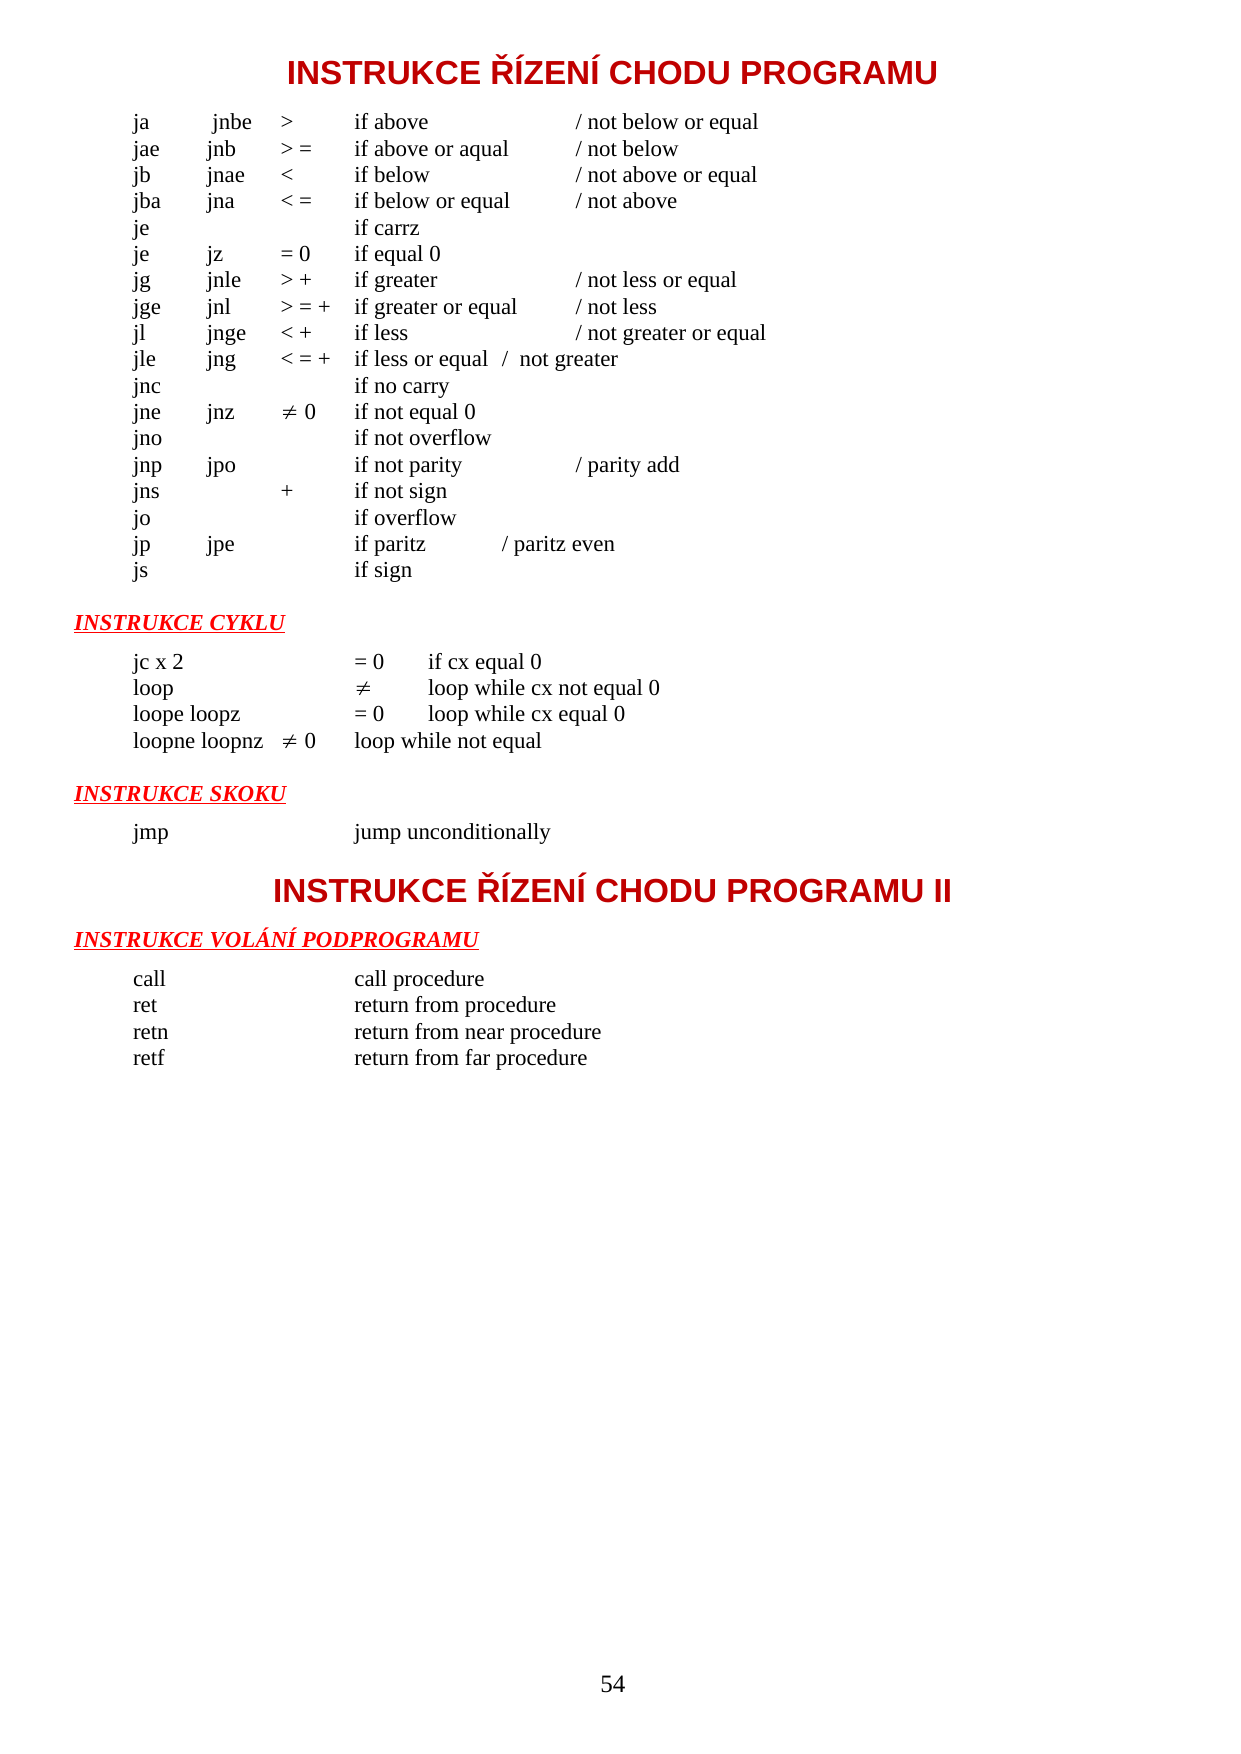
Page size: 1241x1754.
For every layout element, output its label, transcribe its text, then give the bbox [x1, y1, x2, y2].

text jne jnz  0 if not equal 0 [133, 398, 1092, 424]
text call call procedure [133, 965, 1092, 991]
text jc x 2 = 0 if cx equal 0 [133, 648, 1092, 674]
text jnc if no carry [133, 372, 1092, 398]
text INSTRUKCE ŘÍZENÍ CHODU PROGRAMU II [133, 871, 1092, 909]
text jnp jpo if not parity / parity add [133, 451, 1092, 477]
text jl jnge < + if less / not greater or equal [133, 319, 1092, 345]
text je jz = 0 if equal 0 [133, 240, 1092, 266]
text loop  loop while cx not equal 0 [133, 674, 1092, 701]
text loope loopz = 0 loop while cx equal 0 [133, 701, 1092, 727]
text INSTRUKCE VOLÁNÍ PODPROGRAMU [74, 926, 1151, 953]
text jns + if not sign [133, 477, 1092, 503]
text jno if not overflow [133, 424, 1092, 451]
text ret return from procedure [133, 991, 1092, 1018]
text js if sign [133, 556, 1092, 583]
text jae jnb > = if above or aqual / not below [133, 134, 1092, 161]
text retf return from far procedure [133, 1044, 1092, 1071]
text retn return from near procedure [133, 1018, 1092, 1044]
text jle jng < = + if less or equal / not greater [133, 345, 1092, 372]
text jb jnae < if below / not above or equal [133, 161, 1092, 187]
text jge jnl > = + if greater or equal / not less [133, 293, 1092, 319]
text jba jna < = if below or equal / not above [133, 187, 1092, 214]
text jg jnle > + if greater / not less or equal [133, 266, 1092, 293]
text INSTRUKCE CYKLU [74, 609, 1151, 635]
text jp jpe if paritz / paritz even [133, 530, 1092, 556]
text INSTRUKCE SKOKU [74, 779, 1151, 806]
text loopne loopnz  0 loop while not equal [133, 727, 1092, 753]
text jmp jump unconditionally [133, 818, 1092, 845]
text je if carrz [133, 214, 1092, 240]
text INSTRUKCE ŘÍZENÍ CHODU PROGRAMU [133, 53, 1092, 92]
text ja jnbe > if above / not below or equal [133, 108, 1092, 134]
text jo if overflow [133, 503, 1092, 530]
